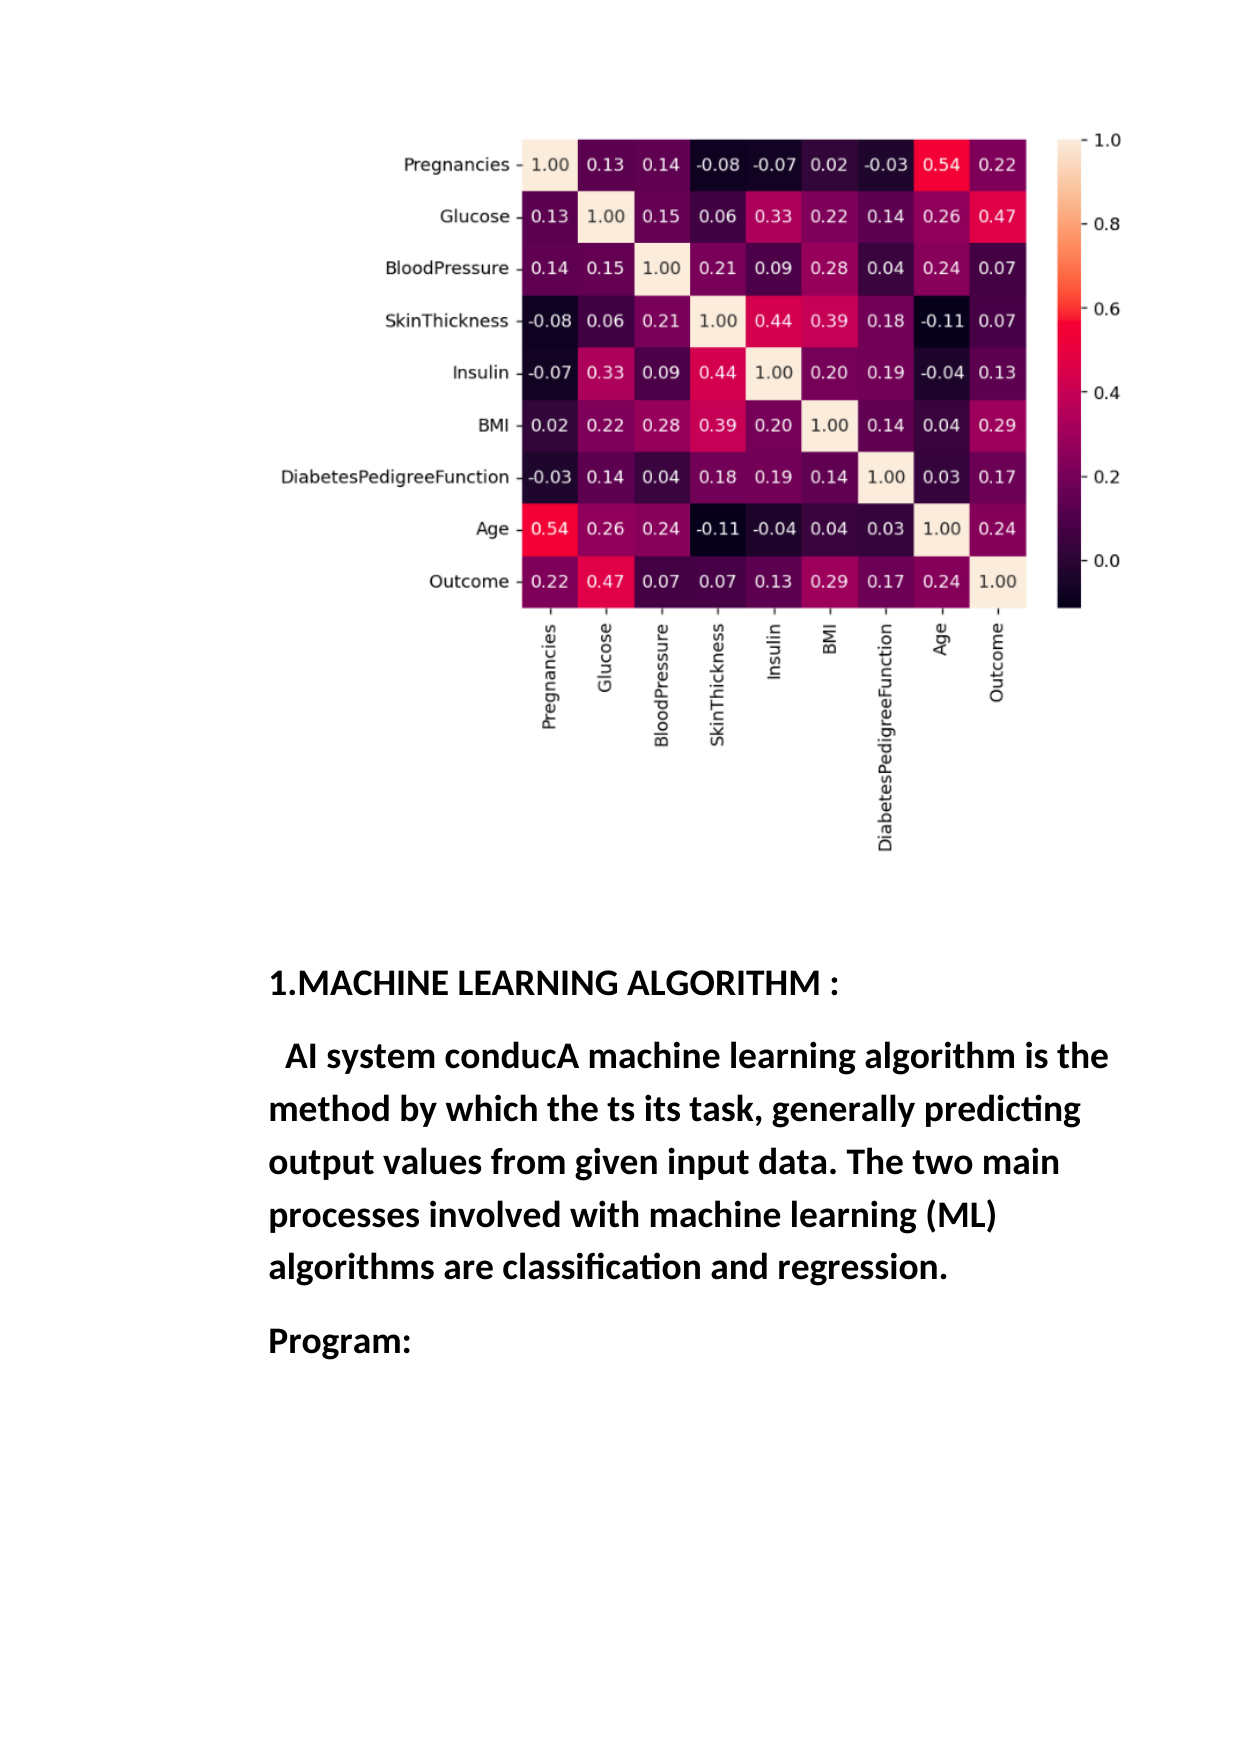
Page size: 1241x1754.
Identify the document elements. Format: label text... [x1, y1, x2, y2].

text AI system conducA machine learning algorithm is the method by which the ts its task, generally predicting output values from given input data. The two main processes involved with machine learning (ML) algorithms are classification and regression. [268, 1032, 1122, 1289]
text 1.MACHINE LEARNING ALGORITHM : [268, 959, 1122, 1005]
text Program: [268, 1317, 1122, 1363]
